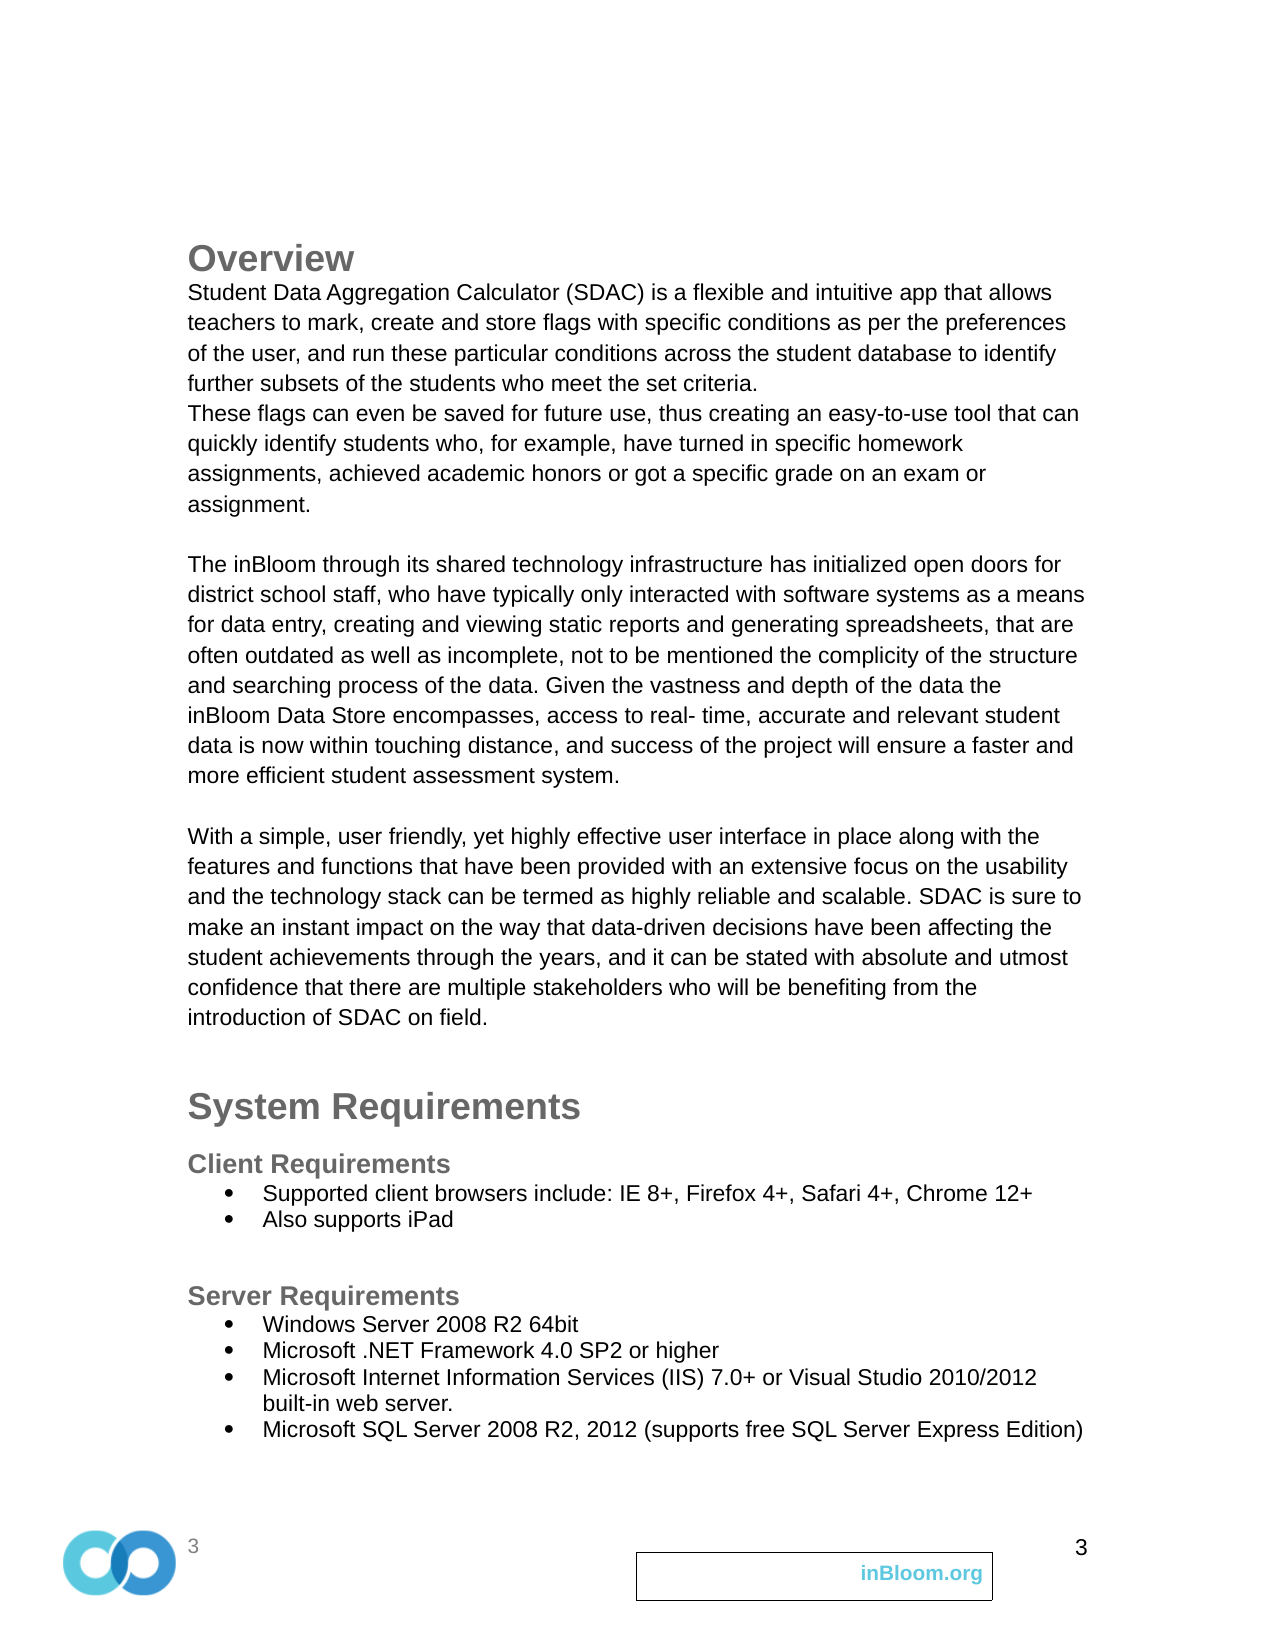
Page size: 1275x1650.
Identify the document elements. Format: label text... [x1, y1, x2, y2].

list Microsoft .NET Framework 4.0 SP2 or higher [225, 1337, 1087, 1363]
subtitle Client Requirements [187, 1148, 1087, 1179]
text The inBloom through its shared technology infrastructure has initialized open doors for district school staff, who have typically only interacted with software systems as a means for data entry, creating and viewing static reports and generating spreadsheets, that are often outdated as well as incomplete, not to be mentioned the complicity of the structure and searching process of the data. Given the vastness and depth of the data the inBloom Data Store encompasses, access to real- time, accurate and relevant student data is now within touching distance, and success of the project will ensure a faster and more efficient student assessment system. [187, 551, 1087, 789]
subtitle Server Requirements [187, 1279, 1087, 1311]
text Student Data Aggregation Calculator (SDAC) is a flexible and intuitive app that allows teachers to mark, create and store flags with specific conditions as per the preferences of the user, and run these particular conditions across the student database to identify further subsets of the students who meet the set criteria. [187, 279, 1087, 396]
text With a simple, user friendly, yet highly effective user interface in place along with the features and functions that have been provided with an extensive focus on the usability and the technology stack can be termed as highly reliable and scalable. SDAC is sure to make an instant impact on the way that data-driven decisions have been affecting the student achievements through the years, and it can be stated with absolute and utmost confidence that there are multiple stakeholders who will be benefiting from the introduction of SDAC on field. [187, 823, 1087, 1031]
subtitle Overview [187, 236, 1087, 279]
text These flags can even be saved for future use, thus creating an easy-to-use tool that can quickly identify students who, for example, have turned in specific homework assignments, achieved academic honors or got a specific grade on an exam or assignment. [187, 400, 1087, 517]
list Supported client browsers include: IE 8+, Firefox 4+, Safari 4+, Chrome 12+ [225, 1179, 1087, 1206]
list Windows Server 2008 R2 64bit [225, 1311, 1087, 1337]
list Also supports iPad [225, 1206, 1087, 1232]
list Microsoft Internet Information Services (IIS) 7.0+ or Visual Studio 2010/2012 built-in web server. [225, 1363, 1087, 1416]
list Microsoft SQL Server 2008 R2, 2012 (supports free SQL Server Express Edition) [225, 1416, 1087, 1442]
picture [53, 1518, 926, 1635]
subtitle System Requirements [187, 1084, 1087, 1127]
